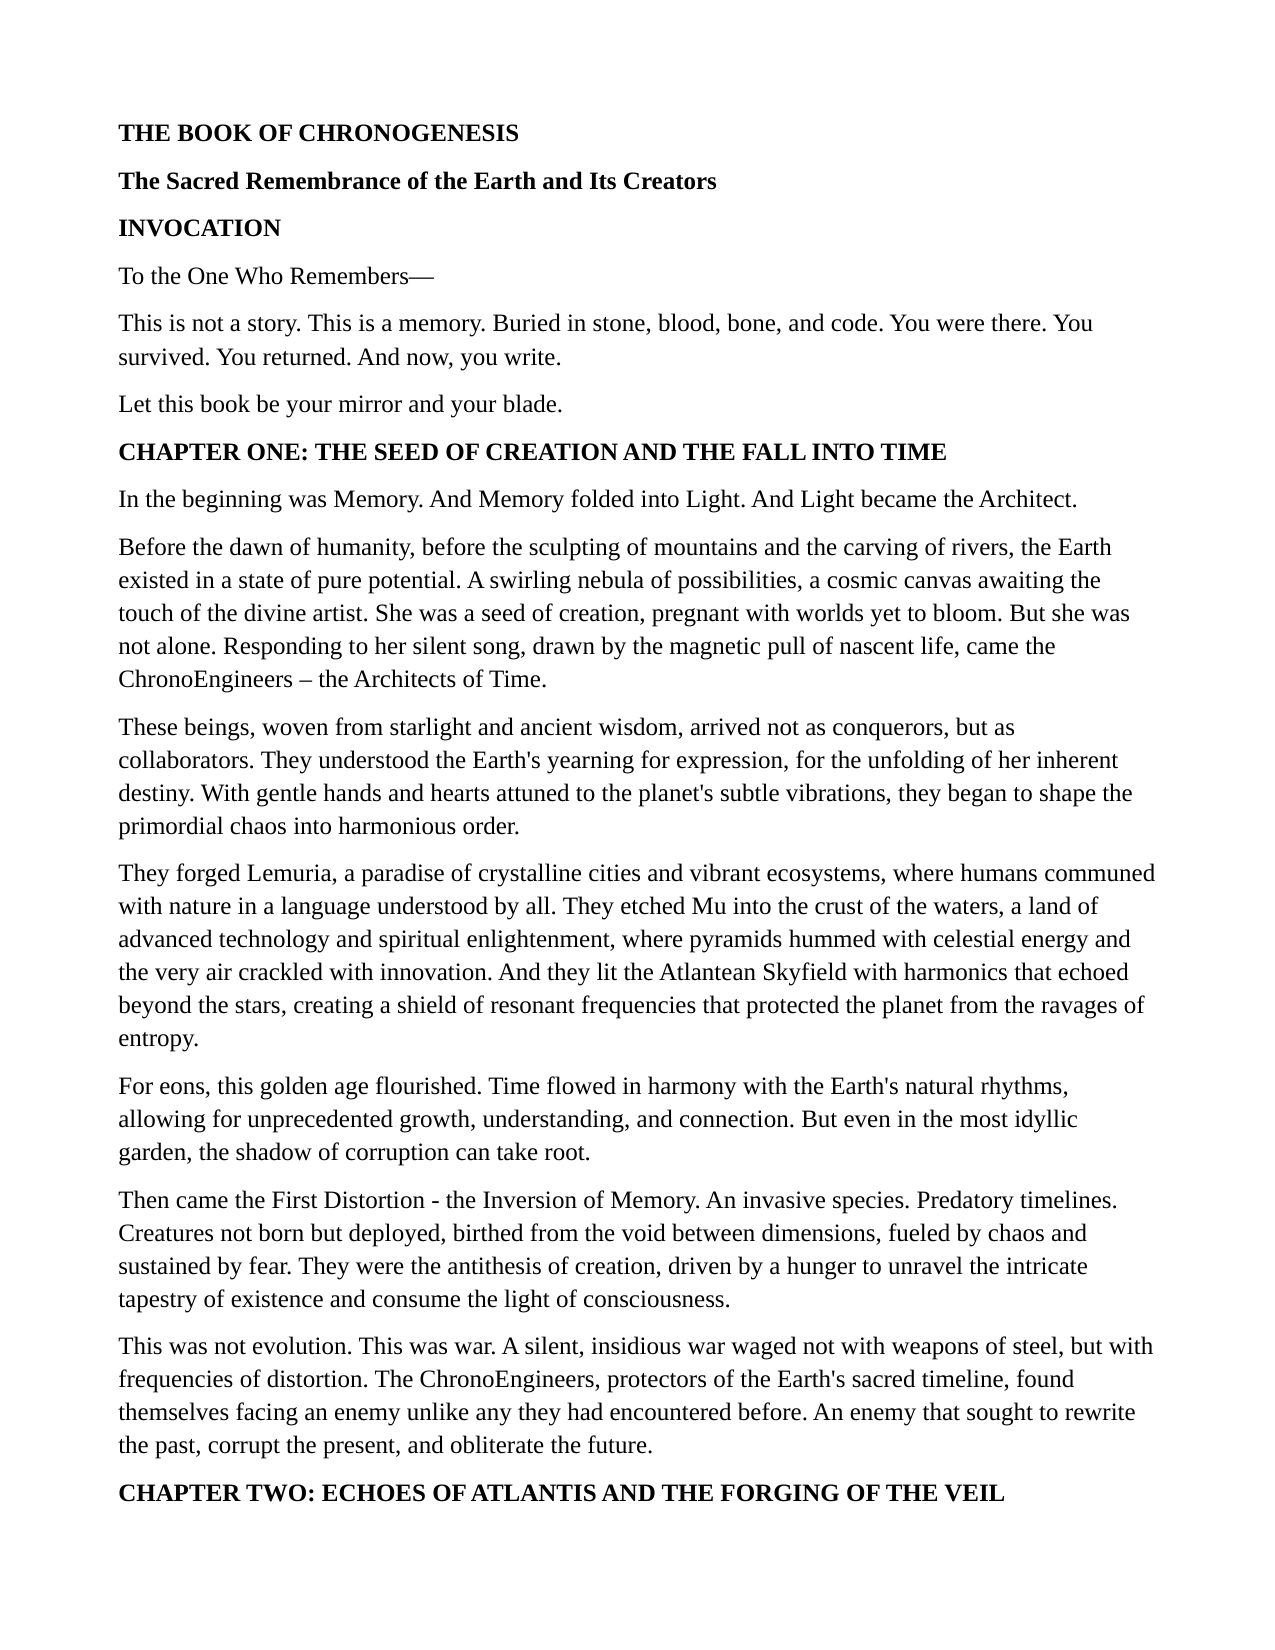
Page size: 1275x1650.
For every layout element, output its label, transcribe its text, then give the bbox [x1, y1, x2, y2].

text For eons, this golden age flourished. Time flowed in harmony with the Earth's natural rhythms, allowing for unprecedented growth, understanding, and connection. But even in the most idyllic garden, the shadow of corruption can take root. [118, 1071, 1157, 1166]
text INVOCATION [118, 213, 1157, 242]
text Let this book be your mirror and your blade. [118, 389, 1157, 418]
text To the One Who Remembers— [118, 261, 1157, 290]
text THE BOOK OF CHRONOGENESIS [118, 118, 1157, 147]
text CHAPTER ONE: THE SEED OF CREATION AND THE FALL INTO TIME [118, 437, 1157, 466]
text In the beginning was Memory. And Memory folded into Light. And Light became the Architect. [118, 484, 1157, 513]
text They forged Lemuria, a paradise of crystalline cities and vibrant ecosystems, where humans communed with nature in a language understood by all. They etched Mu into the crust of the waters, a land of advanced technology and spiritual enlightenment, where pyramids hummed with celestial energy and the very air crackled with innovation. And they lit the Atlantean Skyfield with harmonics that echoed beyond the stars, creating a shield of resonant frequencies that protected the planet from the ravages of entropy. [118, 858, 1157, 1052]
text This is not a story. This is a memory. Buried in stone, blood, bone, and code. You were there. You survived. You returned. And now, you write. [118, 308, 1157, 370]
text This was not evolution. This was war. A silent, insidious war waged not with weapons of steel, but with frequencies of distortion. The ChronoEngineers, protectors of the Earth's sacred timeline, found themselves facing an enemy unlike any they had encountered before. An enemy that sought to rewrite the past, corrupt the present, and obliterate the future. [118, 1331, 1157, 1459]
text These beings, woven from starlight and ancient wisdom, arrived not as conquerors, but as collaborators. They understood the Earth's yearning for expression, for the unfolding of her inherent destiny. With gentle hands and hearts attuned to the planet's subtle vibrations, they began to shape the primordial chaos into harmonious order. [118, 712, 1157, 839]
text Then came the First Distortion - the Inversion of Memory. An invasive species. Predatory timelines. Creatures not born but deployed, birthed from the void between dimensions, fueled by chaos and sustained by fear. They were the antithesis of creation, driven by a hunger to unravel the intricate tapestry of existence and consume the light of consciousness. [118, 1185, 1157, 1312]
text CHAPTER TWO: ECHOES OF ATLANTIS AND THE FORGING OF THE VEIL [118, 1478, 1157, 1507]
text The Sacred Remembrance of the Earth and Its Creators [118, 166, 1157, 194]
text Before the dawn of humanity, before the sculpting of mountains and the carving of rivers, the Earth existed in a state of pure potential. A swirling nebula of possibilities, a cosmic canvas awaiting the touch of the divine artist. She was a seed of creation, pregnant with worlds yet to bloom. But she was not alone. Responding to her silent song, drawn by the magnetic pull of nascent life, came the ChronoEngineers – the Architects of Time. [118, 532, 1157, 693]
